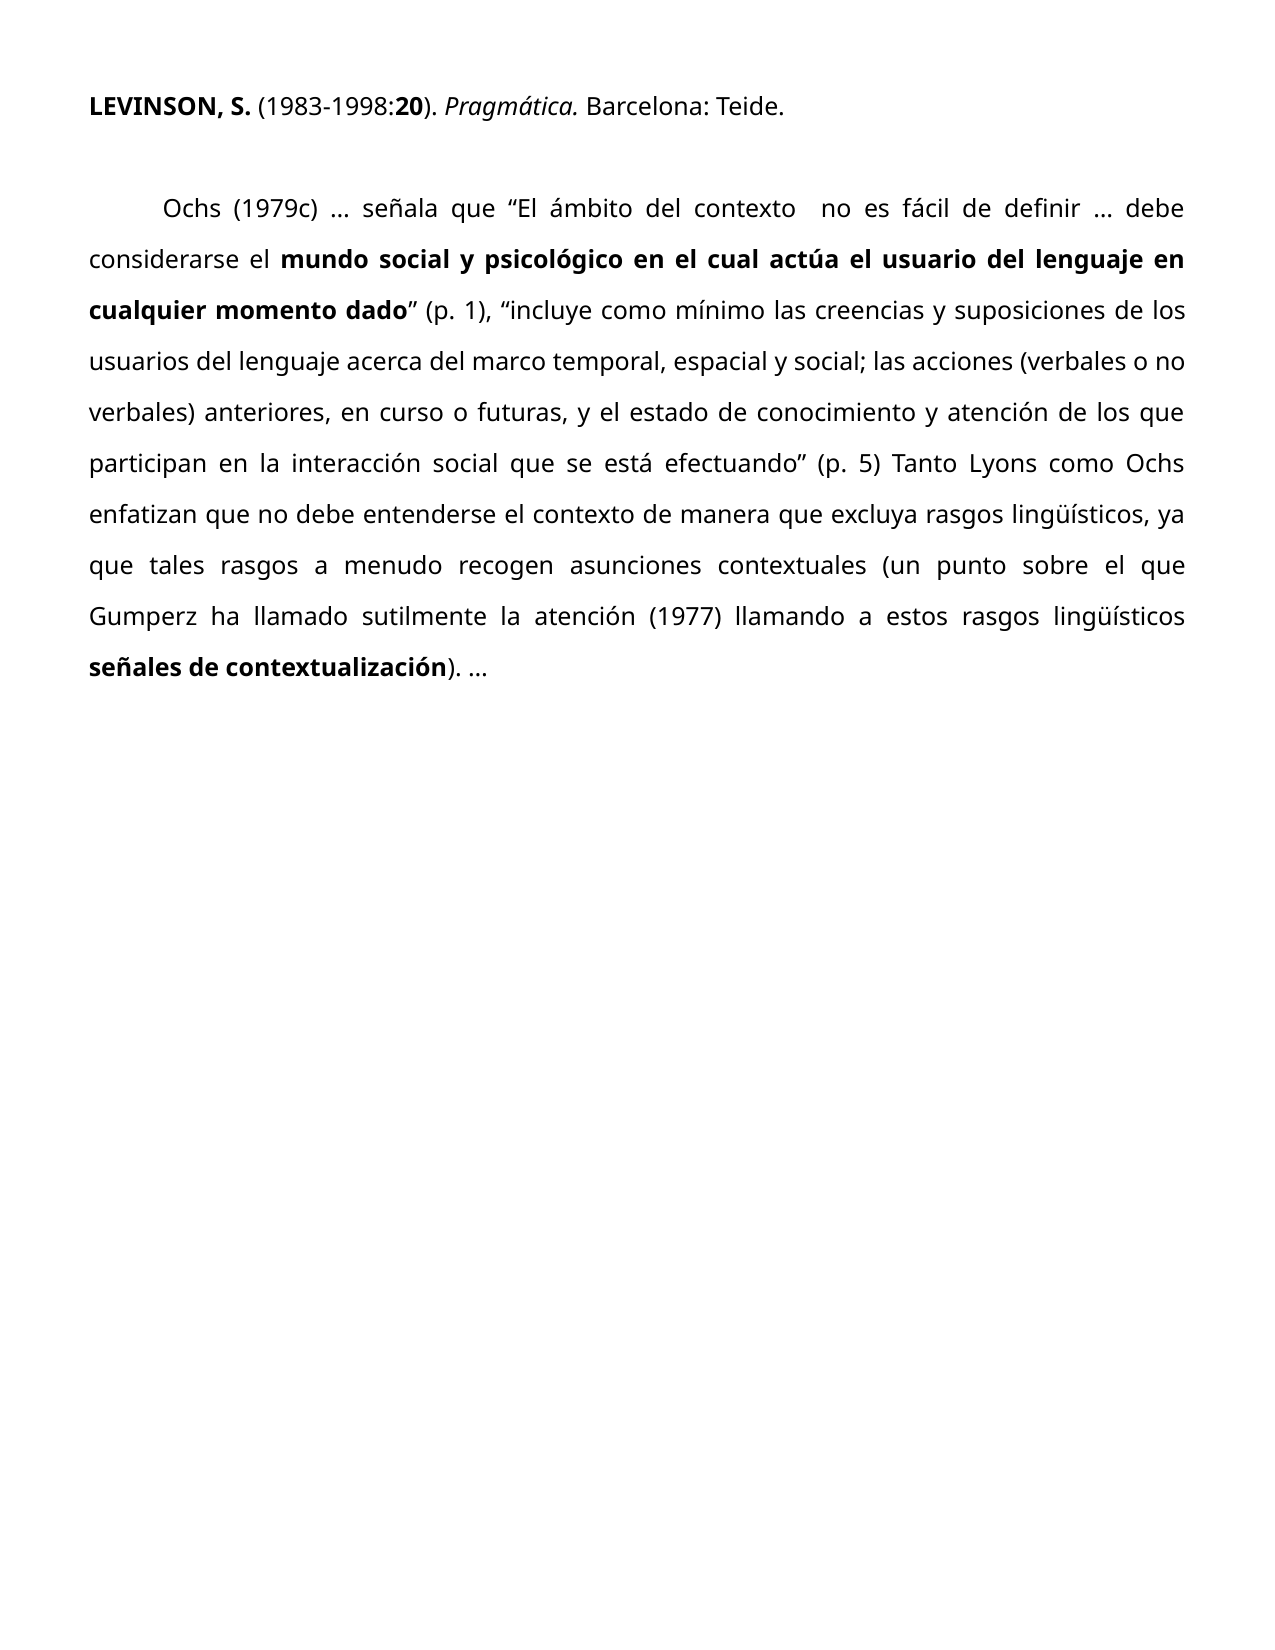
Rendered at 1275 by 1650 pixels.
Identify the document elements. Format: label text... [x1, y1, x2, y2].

text Ochs (1979c) … señala que “El ámbito del contexto no es fácil de definir … debe considerarse el mundo social y psicológico en el cual actúa el usuario del lenguaje en cualquier momento dado” (p. 1), “incluye como mínimo las creencias y suposiciones de los usuarios del lenguaje acerca del marco temporal, espacial y social; las acciones (verbales o no verbales) anteriores, en curso o futuras, y el estado de conocimiento y atención de los que participan en la interacción social que se está efectuando” (p. 5) Tanto Lyons como Ochs enfatizan que no debe entenderse el contexto de manera que excluya rasgos lingüísticos, ya que tales rasgos a menudo recogen asunciones contextuales (un punto sobre el que Gumperz ha llamado sutilmente la atención (1977) llamando a estos rasgos lingüísticos señales de contextualización). … [88, 191, 1186, 684]
text LEVINSON, S. (1983-1998:20). Pragmática. Barcelona: Teide. [88, 88, 1186, 123]
